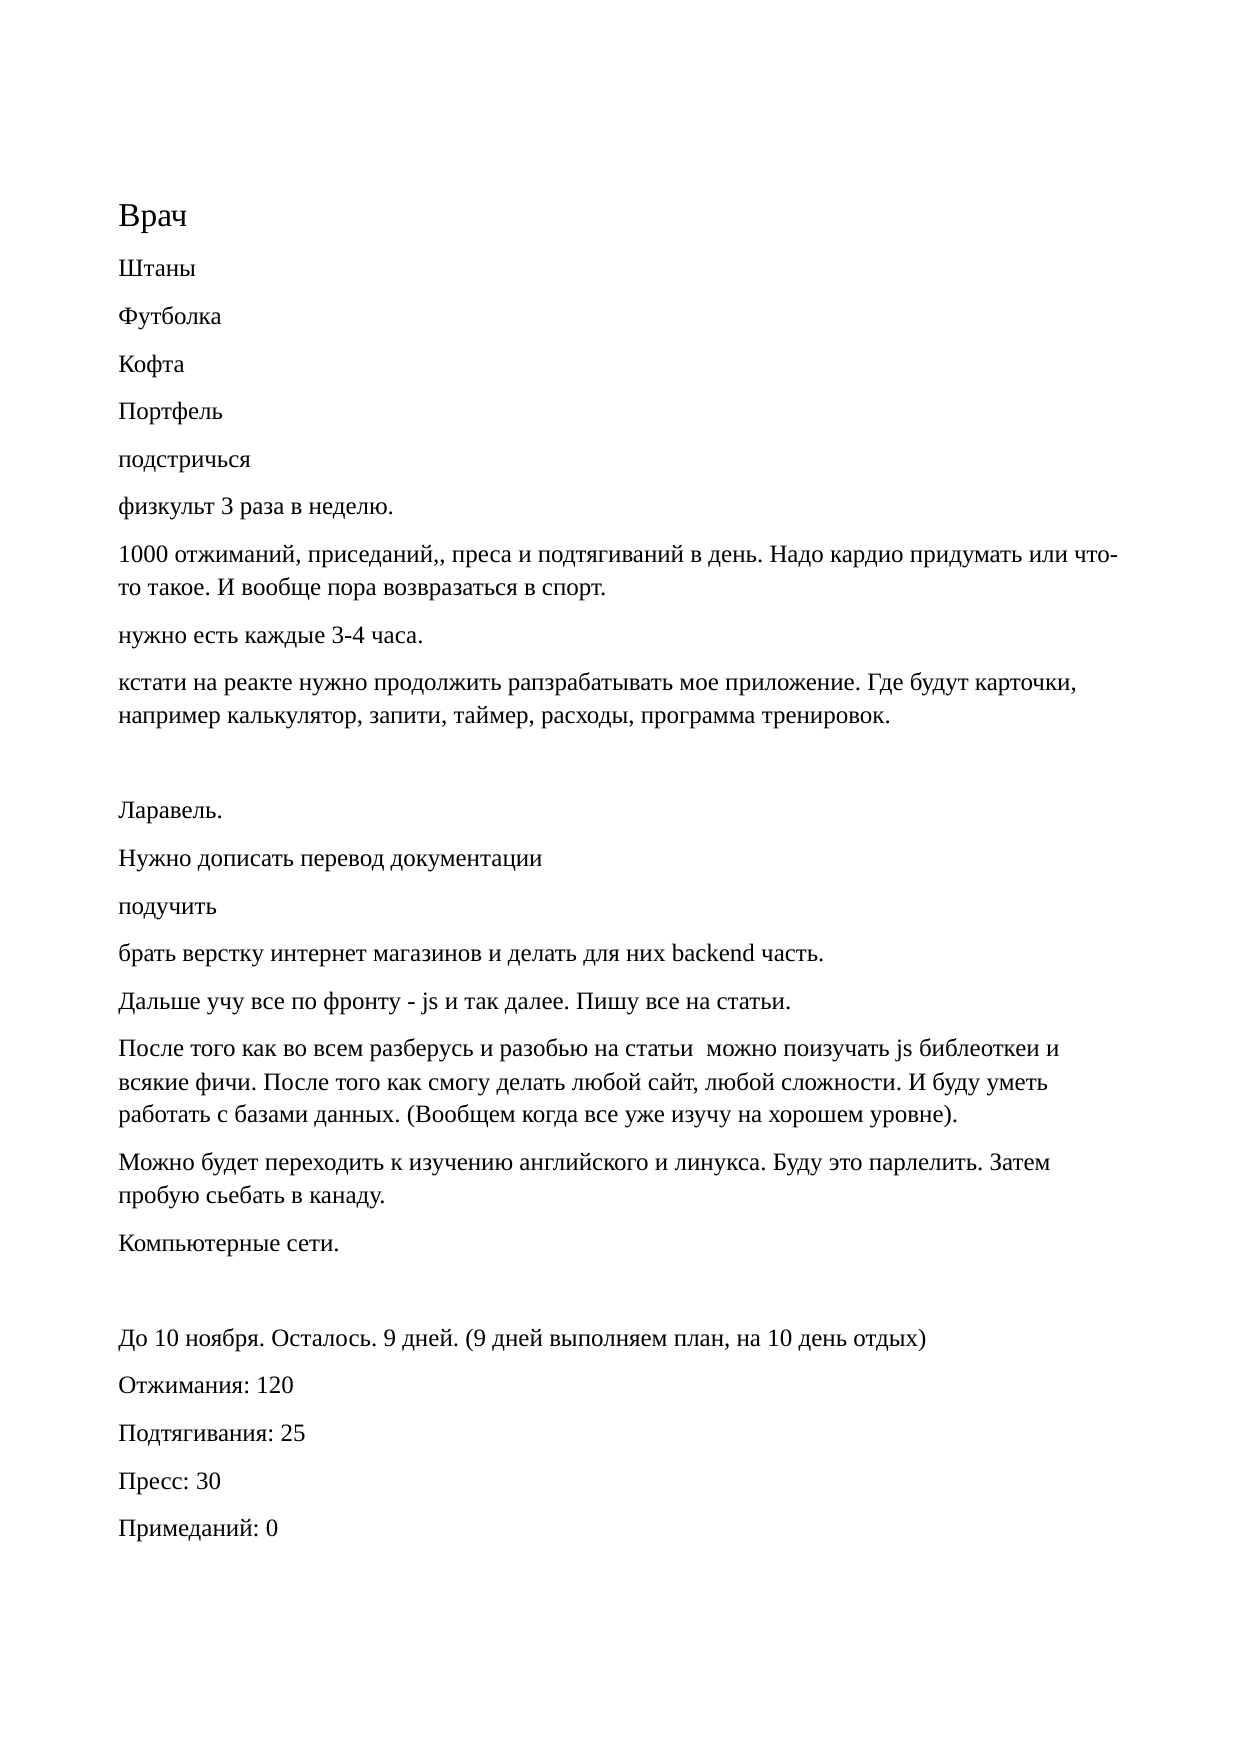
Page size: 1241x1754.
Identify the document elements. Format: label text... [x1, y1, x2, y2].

text Компьютерные сети. [118, 1228, 1122, 1257]
text Можно будет переходить к изучению английского и линукса. Буду это парлелить. Затем пробую сьебать в канаду. [118, 1147, 1122, 1209]
text Кофта [118, 349, 1122, 377]
text Примеданий: 0 [118, 1513, 1122, 1542]
text Штаны [118, 253, 1122, 282]
text Отжимания: 120 [118, 1371, 1122, 1399]
text Подтягивания: 25 [118, 1418, 1122, 1447]
text кстати на реакте нужно продолжить рапзрабатывать мое приложение. Где будут карточки, например калькулятор, запити, таймер, расходы, программа тренировок. [118, 667, 1122, 729]
text Врач [118, 195, 1122, 233]
text нужно есть каждые 3-4 часа. [118, 620, 1122, 648]
text Пресс: 30 [118, 1466, 1122, 1494]
text 1000 отжиманий, приседаний,, преса и подтягиваний в день. Надо кардио придумать или что-то такое. И вообще пора возвразаться в спорт. [118, 539, 1122, 601]
text Футболка [118, 301, 1122, 330]
text подучить [118, 891, 1122, 919]
text подстричься [118, 444, 1122, 473]
text Нужно дописать перевод документации [118, 843, 1122, 872]
text Дальше учу все по фронту - js и так далее. Пишу все на статьи. [118, 986, 1122, 1015]
text После того как во всем разберусь и разобью на статьи можно поизучать js библеоткеи и всякие фичи. После того как смогу делать любой сайт, любой сложности. И буду уметь работать с базами данных. (Вообщем когда все уже изучу на хорошем уровне). [118, 1033, 1122, 1128]
text Портфель [118, 396, 1122, 425]
text физкульт 3 раза в неделю. [118, 491, 1122, 520]
text брать верстку интернет магазинов и делать для них backend часть. [118, 938, 1122, 967]
text Ларавель. [118, 796, 1122, 824]
text До 10 ноября. Осталось. 9 дней. (9 дней выполняем план, на 10 день отдых) [118, 1323, 1122, 1352]
